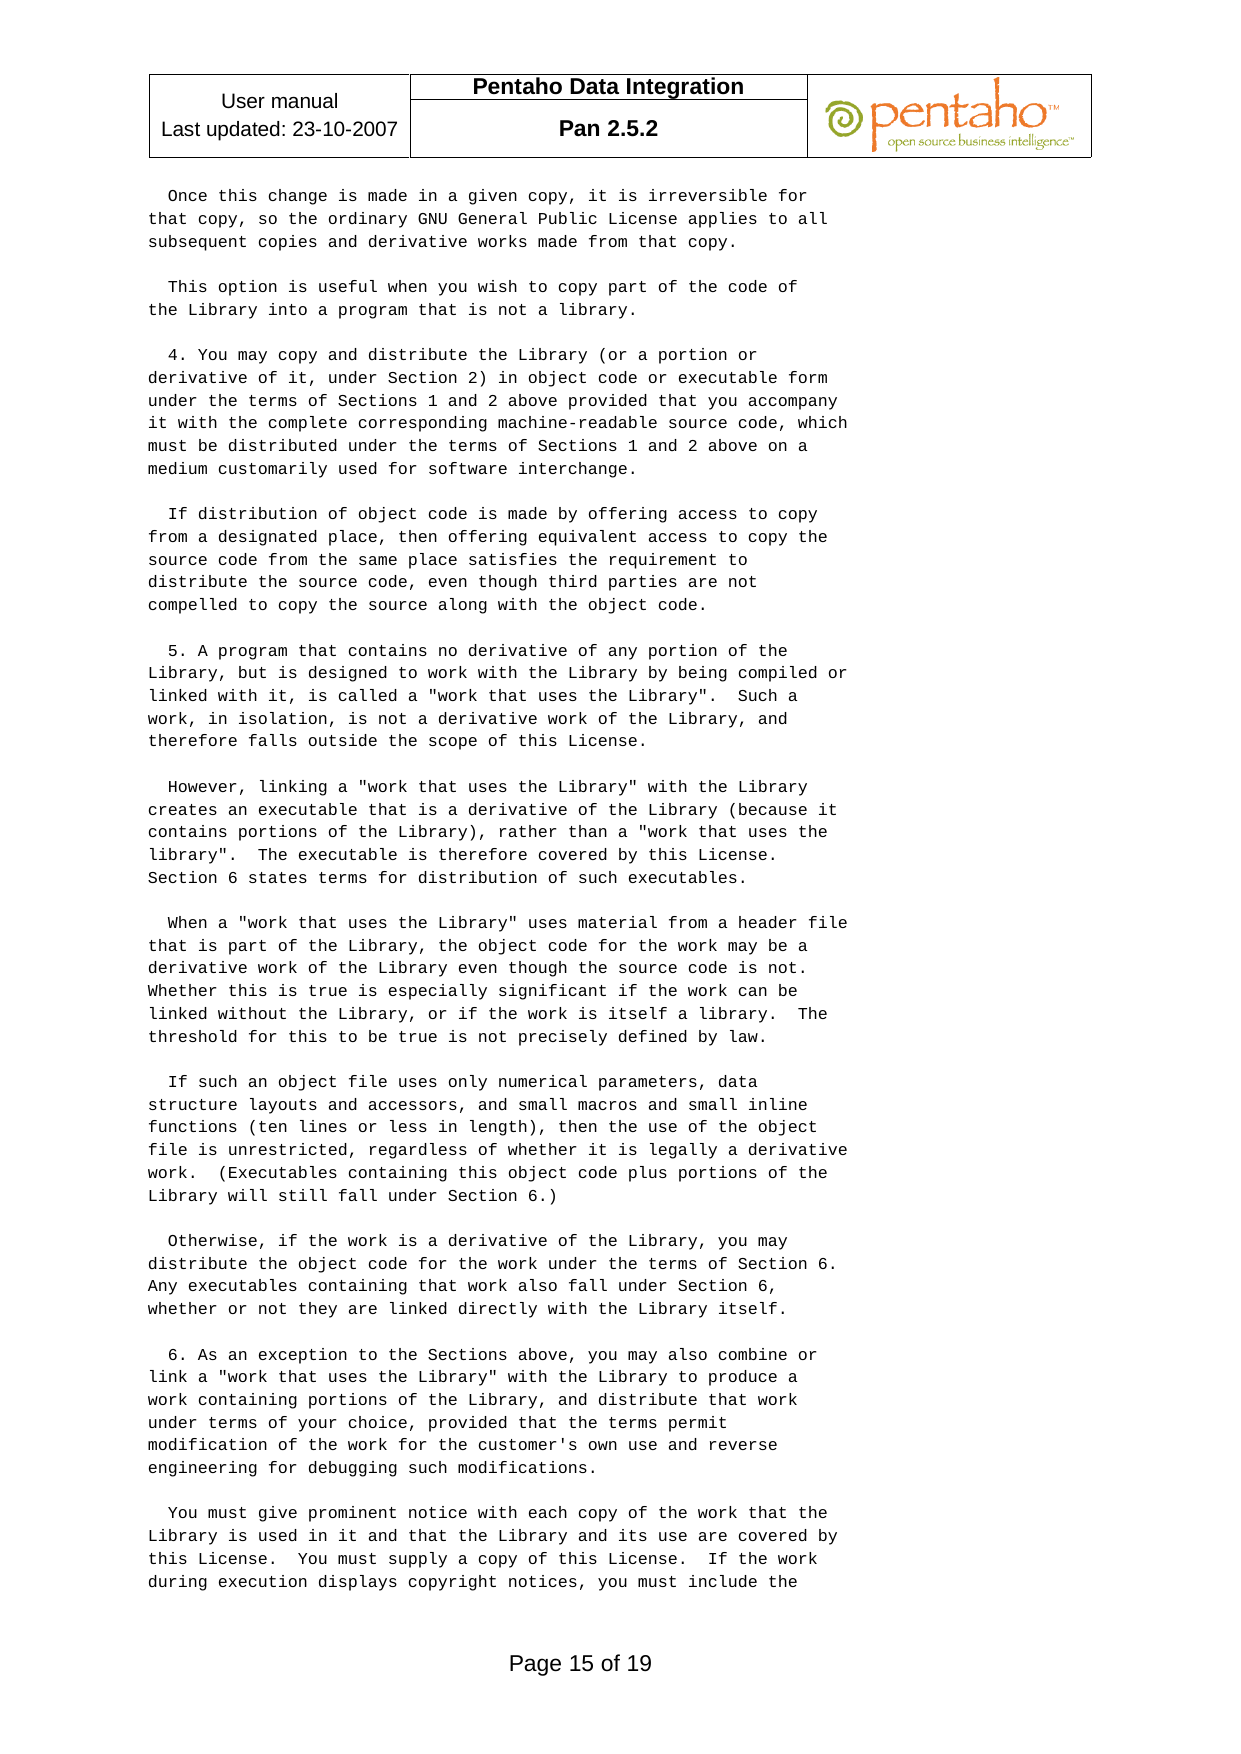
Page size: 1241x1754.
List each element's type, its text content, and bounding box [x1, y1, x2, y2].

text Once this change is made in a given copy, it is irreversible for that copy, so the ordinary GNU General Public License applies to all subsequent copies and derivative works made from that copy. This option is useful when you wish to copy part of the code of the Library into a program that is not a library. 4. You may copy and distribute the Library (or a portion or derivative of it, under Section 2) in object code or executable form under the terms of Sections 1 and 2 above provided that you accompany it with the complete corresponding machine-readable source code, which must be distributed under the terms of Sections 1 and 2 above on a medium customarily used for software interchange. If distribution of object code is made by offering access to copy from a designated place, then offering equivalent access to copy the source code from the same place satisfies the requirement to distribute the source code, even though third parties are not compelled to copy the source along with the object code. 5. A program that contains no derivative of any portion of the Library, but is designed to work with the Library by being compiled or linked with it, is called a "work that uses the Library". Such a work, in isolation, is not a derivative work of the Library, and therefore falls outside the scope of this License. However, linking a "work that uses the Library" with the Library creates an executable that is a derivative of the Library (because it contains portions of the Library), rather than a "work that uses the library". The executable is therefore covered by this License. Section 6 states terms for distribution of such executables. When a "work that uses the Library" uses material from a header file that is part of the Library, the object code for the work may be a derivative work of the Library even though the source code is not. Whether this is true is especially significant if the work can be linked without the Library, or if the work is itself a library. The threshold for this to be true is not precisely defined by law. If such an object file uses only numerical parameters, data structure layouts and accessors, and small macros and small inline functions (ten lines or less in length), then the use of the object file is unrestricted, regardless of whether it is legally a derivative work. (Executables containing this object code plus portions of the Library will still fall under Section 6.) Otherwise, if the work is a derivative of the Library, you may distribute the object code for the work under the terms of Section 6. Any executables containing that work also fall under Section 6, whether or not they are linked directly with the Library itself. 6. As an exception to the Sections above, you may also combine or link a "work that uses the Library" with the Library to produce a work containing portions of the Library, and distribute that work under terms of your choice, provided that the terms permit modification of the work for the customer's own use and reverse engineering for debugging such modifications. You must give prominent notice with each copy of the work that the Library is used in it and that the Library and its use are covered by this License. You must supply a copy of this License. If the work during execution displays copyright notices, you must include the [148, 188, 1092, 1592]
